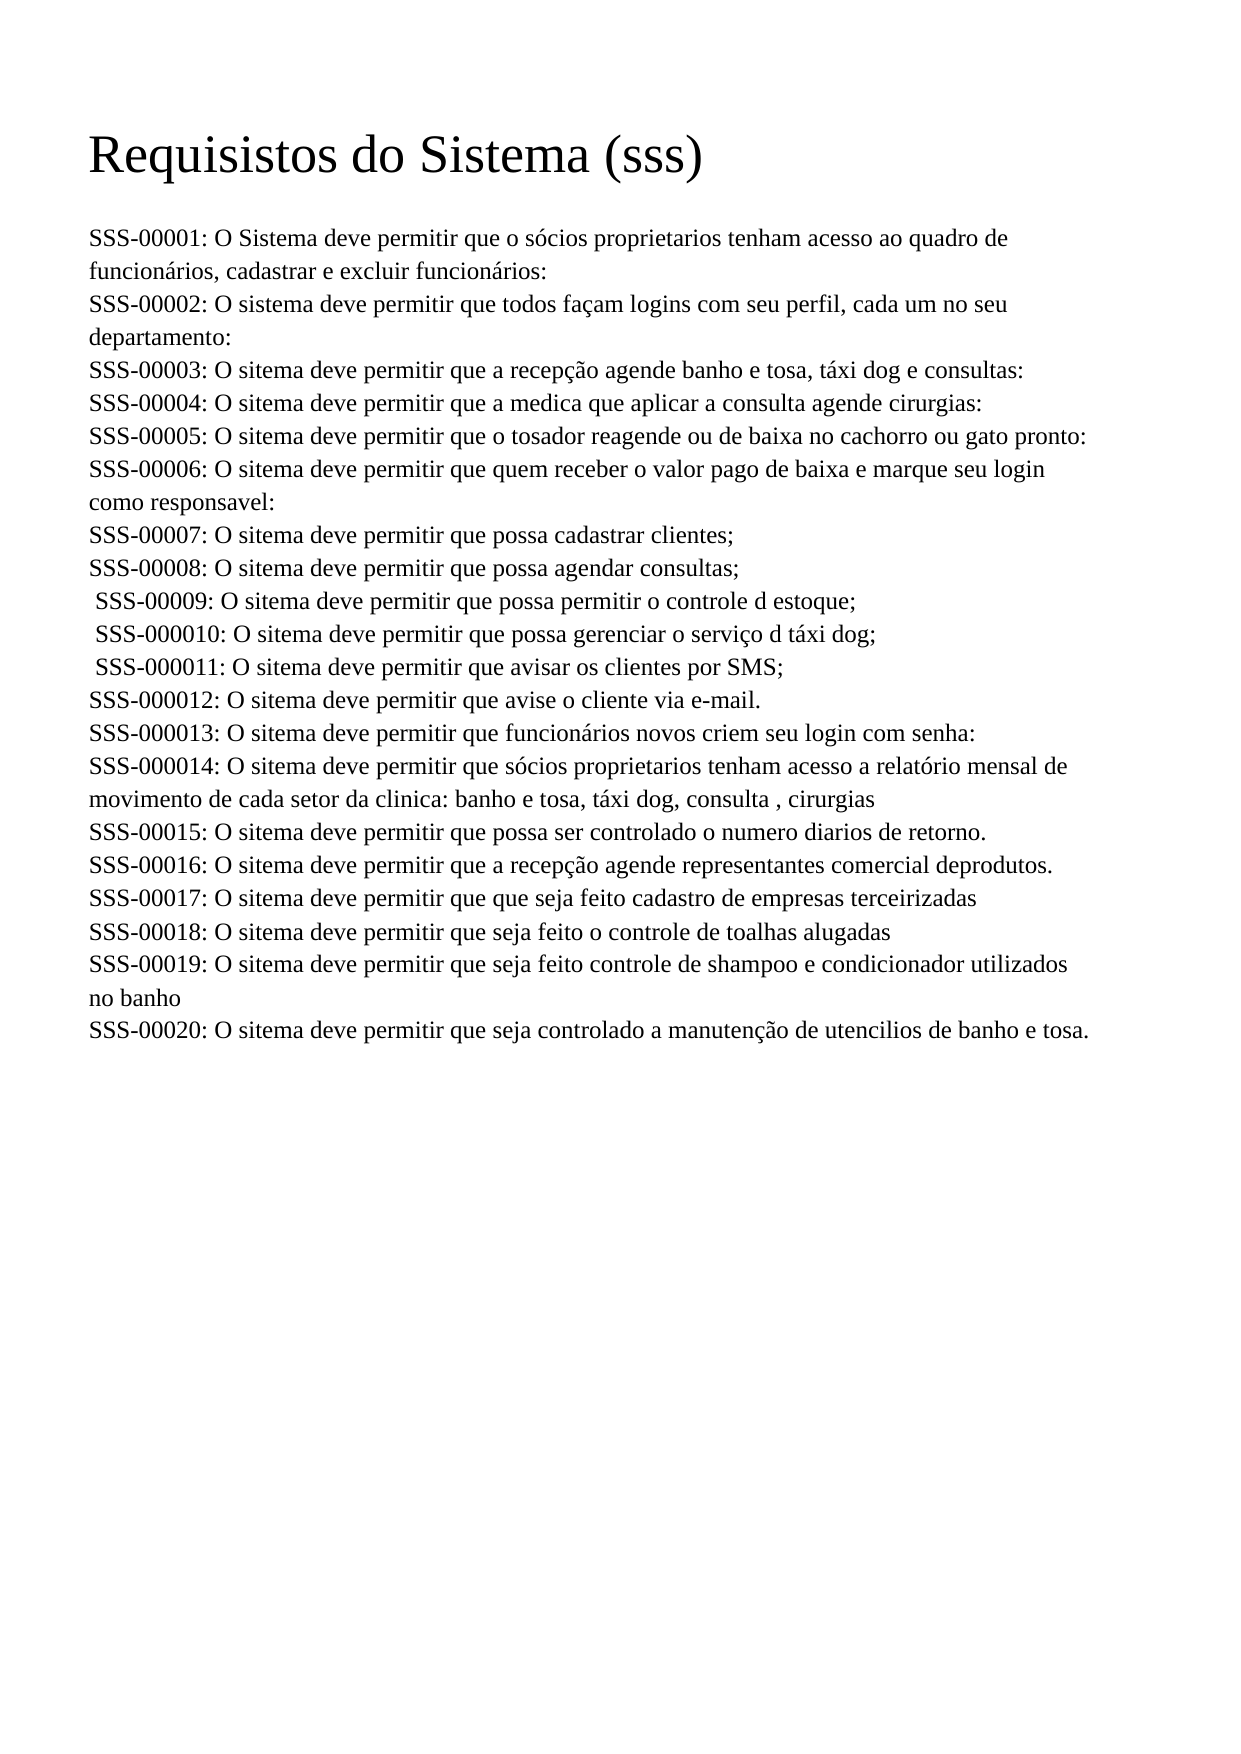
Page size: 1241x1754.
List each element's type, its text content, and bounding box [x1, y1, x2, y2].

text SSS-00004: O sitema deve permitir que a medica que aplicar a consulta agende cirurgias: [88, 388, 1090, 417]
text SSS-00018: O sitema deve permitir que seja feito o controle de toalhas alugadas [88, 917, 1090, 945]
text SSS-00003: O sitema deve permitir que a recepção agende banho e tosa, táxi dog e consultas: [88, 355, 1090, 384]
text SSS-00002: O sistema deve permitir que todos façam logins com seu perfil, cada um no seu departamento: [88, 289, 1090, 351]
text SSS-00015: O sitema deve permitir que possa ser controlado o numero diarios de retorno. [88, 817, 1090, 846]
text SSS-00016: O sitema deve permitir que a recepção agende representantes comercial deprodutos. [88, 851, 1090, 879]
text SSS-00005: O sitema deve permitir que o tosador reagende ou de baixa no cachorro ou gato pronto: [88, 421, 1090, 450]
text SSS-00020: O sitema deve permitir que seja controlado a manutenção de utencilios de banho e tosa. [88, 1016, 1090, 1077]
text SSS-00019: O sitema deve permitir que seja feito controle de shampoo e condicionador utilizados no banho [88, 949, 1090, 1011]
text SSS-000012: O sitema deve permitir que avise o cliente via e-mail. [88, 685, 1090, 714]
text SSS-000014: O sitema deve permitir que sócios proprietarios tenham acesso a relatório mensal de movimento de cada setor da clinica: banho e tosa, táxi dog, consulta , cirurgias [88, 751, 1090, 813]
title Requisistos do Sistema (sss) [88, 122, 1090, 184]
text SSS-00017: O sitema deve permitir que que seja feito cadastro de empresas terceirizadas [88, 883, 1090, 912]
text SSS-00006: O sitema deve permitir que quem receber o valor pago de baixa e marque seu login como responsavel: [88, 454, 1090, 516]
text SSS-000013: O sitema deve permitir que funcionários novos criem seu login com senha: [88, 718, 1090, 747]
text SSS-00007: O sitema deve permitir que possa cadastrar clientes; SSS-00008: O sitema deve permitir que possa agendar consultas; SSS-00009: O sitema deve permitir que possa permitir o controle d estoque; SSS-000010: O sitema deve permitir que possa gerenciar o serviço d táxi dog; SSS-000011: O sitema deve permitir que avisar os clientes por SMS; [88, 520, 1090, 681]
text SSS-00001: O Sistema deve permitir que o sócios proprietarios tenham acesso ao quadro de funcionários, cadastrar e excluir funcionários: [88, 223, 1090, 285]
